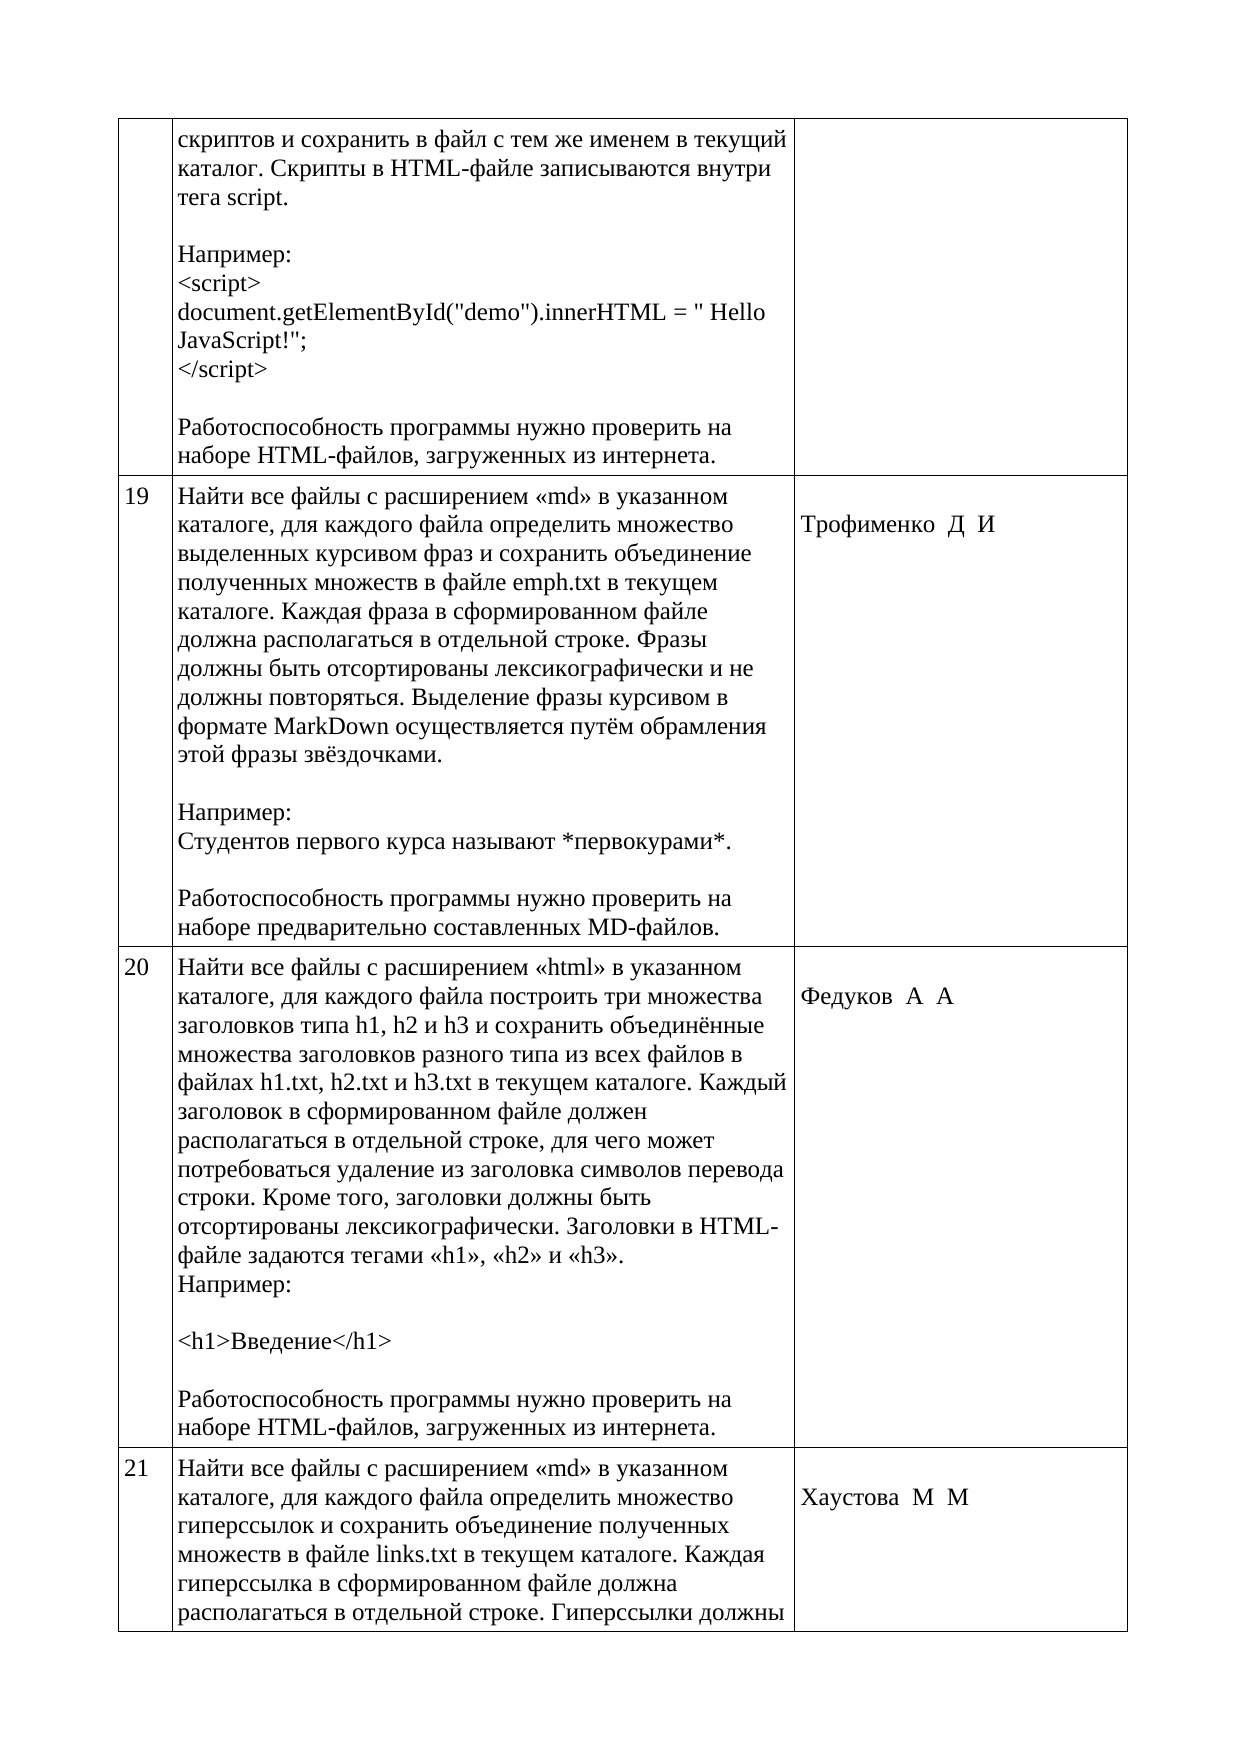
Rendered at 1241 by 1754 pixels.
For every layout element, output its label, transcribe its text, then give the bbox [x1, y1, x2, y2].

table_cell Найти все файлы с расширением «html» в указанном каталоге, для каждого файла построить три множества заголовков типа h1, h2 и h3 и сохранить объединённые множества заголовков разного типа из всех файлов в файлах h1.txt, h2.txt и h3.txt в текущем каталоге. Каждый заголовок в сформированном файле должен располагаться в отдельной строке, для чего может потребоваться удаление из заголовка символов перевода строки. Кроме того, заголовки должны быть отсортированы лексикографически. Заголовки в HTML-файле задаются тегами «h1», «h2» и «h3». Например: <h1>Введение</h1> Работоспособность программы нужно проверить на наборе HTML-файлов, загруженных из интернета. [173, 947, 794, 1447]
table_cell 20 [119, 947, 172, 1447]
table_cell Трофименко Д И [795, 476, 1127, 946]
table_cell Федуков А А [795, 947, 1127, 1447]
table_cell Хаустова М М [795, 1448, 1127, 1631]
table_cell Найти все файлы с расширением «md» в указанном каталоге, для каждого файла определить множество гиперссылок и сохранить объединение полученных множеств в файле links.txt в текущем каталоге. Каждая гиперссылка в сформированном файле должна располагаться в отдельной строке. Гиперссылки должны [173, 1448, 794, 1631]
table_cell [795, 119, 1127, 475]
table_cell 21 [119, 1448, 172, 1631]
table_cell 19 [119, 476, 172, 946]
table_cell [119, 119, 172, 475]
table_cell Найти все файлы с расширением «md» в указанном каталоге, для каждого файла определить множество выделенных курсивом фраз и сохранить объединение полученных множеств в файле emph.txt в текущем каталоге. Каждая фраза в сформированном файле должна располагаться в отдельной строке. Фразы должны быть отсортированы лексикографически и не должны повторяться. Выделение фразы курсивом в формате MarkDown осуществляется путём обрамления этой фразы звёздочками. Например: Студентов первого курса называют *первокурами*. Работоспособность программы нужно проверить на наборе предварительно составленных MD-файлов. [173, 476, 794, 946]
table_cell скриптов и сохранить в файл с тем же именем в текущий каталог. Скрипты в HTML-файле записываются внутри тега script. Например: <script> document.getElementById("demo").innerHTML = " Hello JavaScript!"; </script> Работоспособность программы нужно проверить на наборе HTML-файлов, загруженных из интернета. [173, 119, 794, 475]
